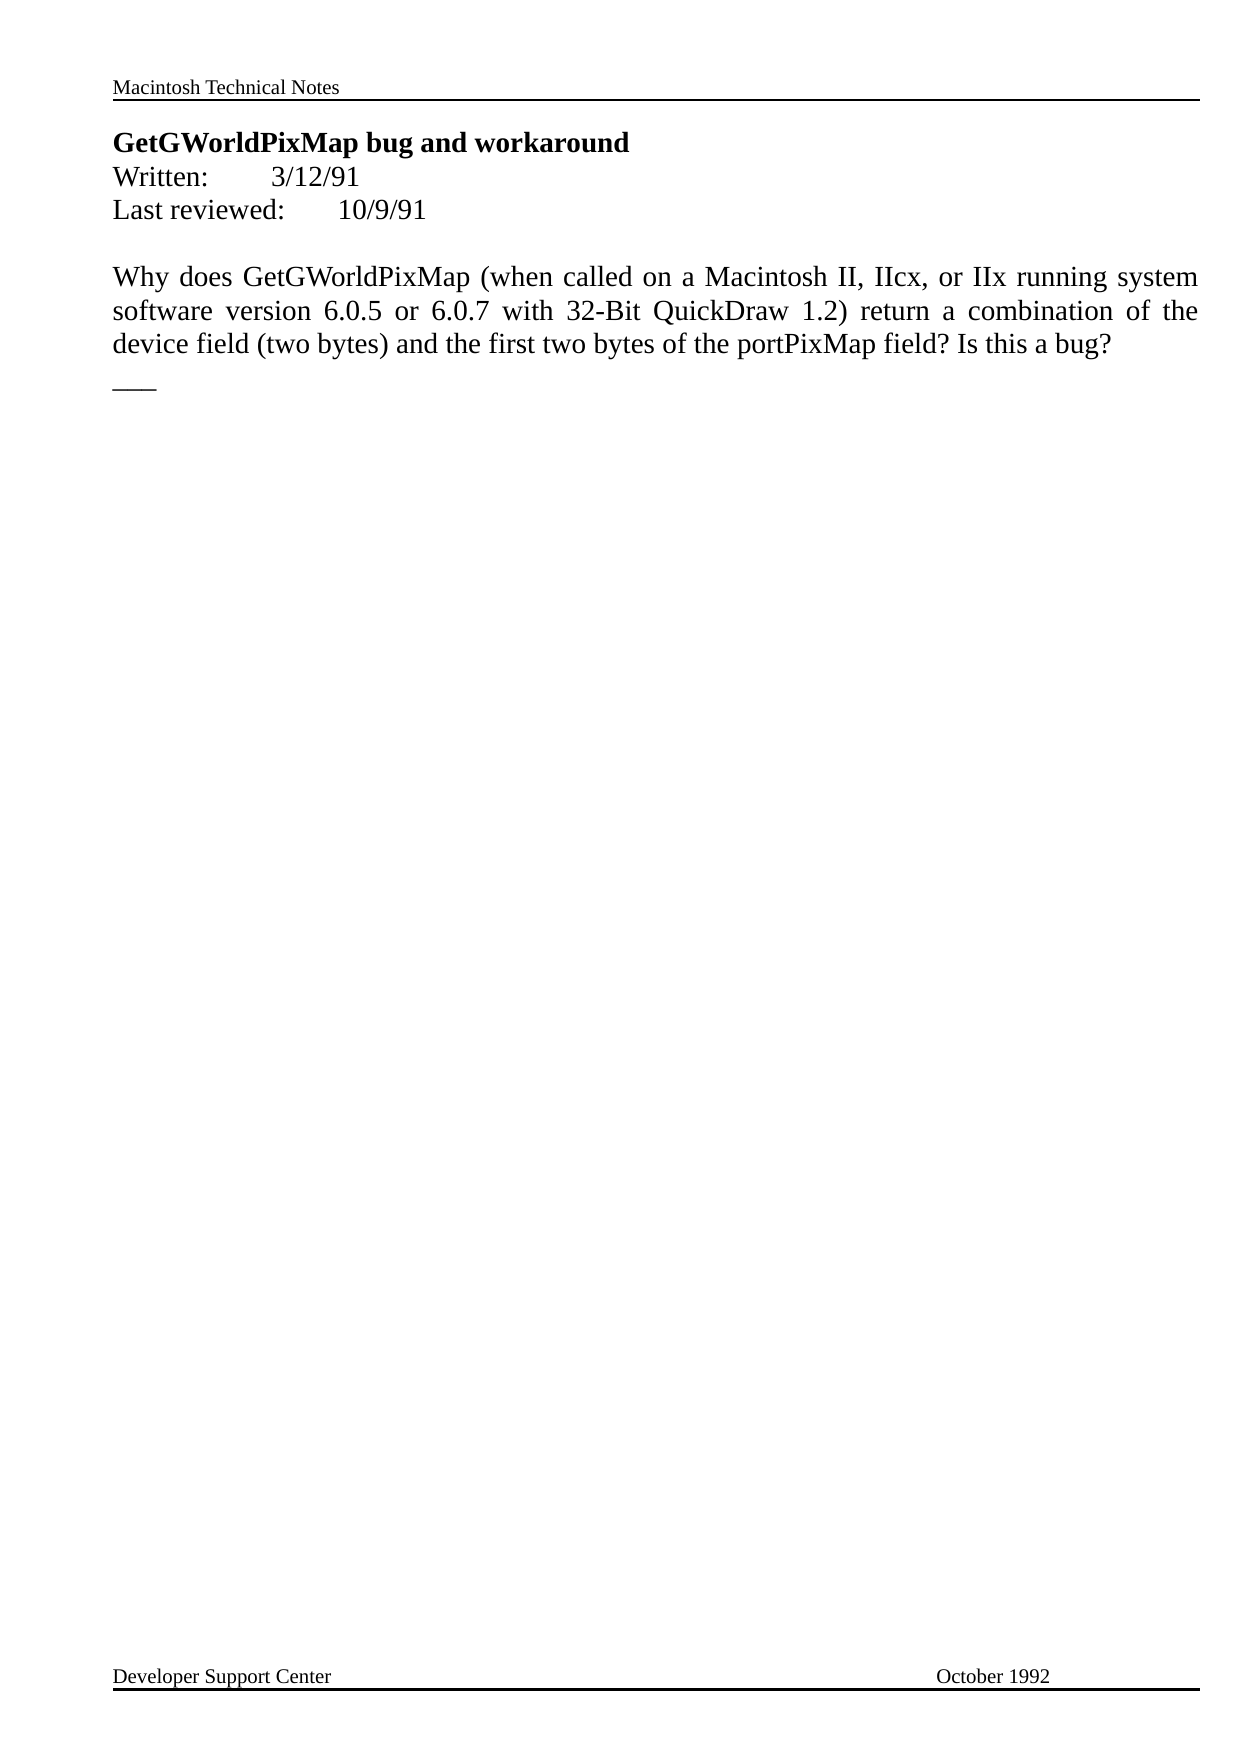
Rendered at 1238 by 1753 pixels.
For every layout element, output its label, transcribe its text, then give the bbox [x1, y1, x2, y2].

text Last reviewed: 10/9/91 [112, 192, 1200, 226]
text Written: 3/12/91 [112, 159, 1200, 192]
text GetGWorldPixMap bug and workaround [112, 125, 1200, 159]
text ___ [112, 360, 1200, 393]
text Why does GetGWorldPixMap (when called on a Macintosh II, IIcx, or IIx running system software version 6.0.5 or 6.0.7 with 32-Bit QuickDraw 1.2) return a combination of the device field (two bytes) and the first two bytes of the portPixMap field? Is this a bug? [112, 259, 1200, 360]
